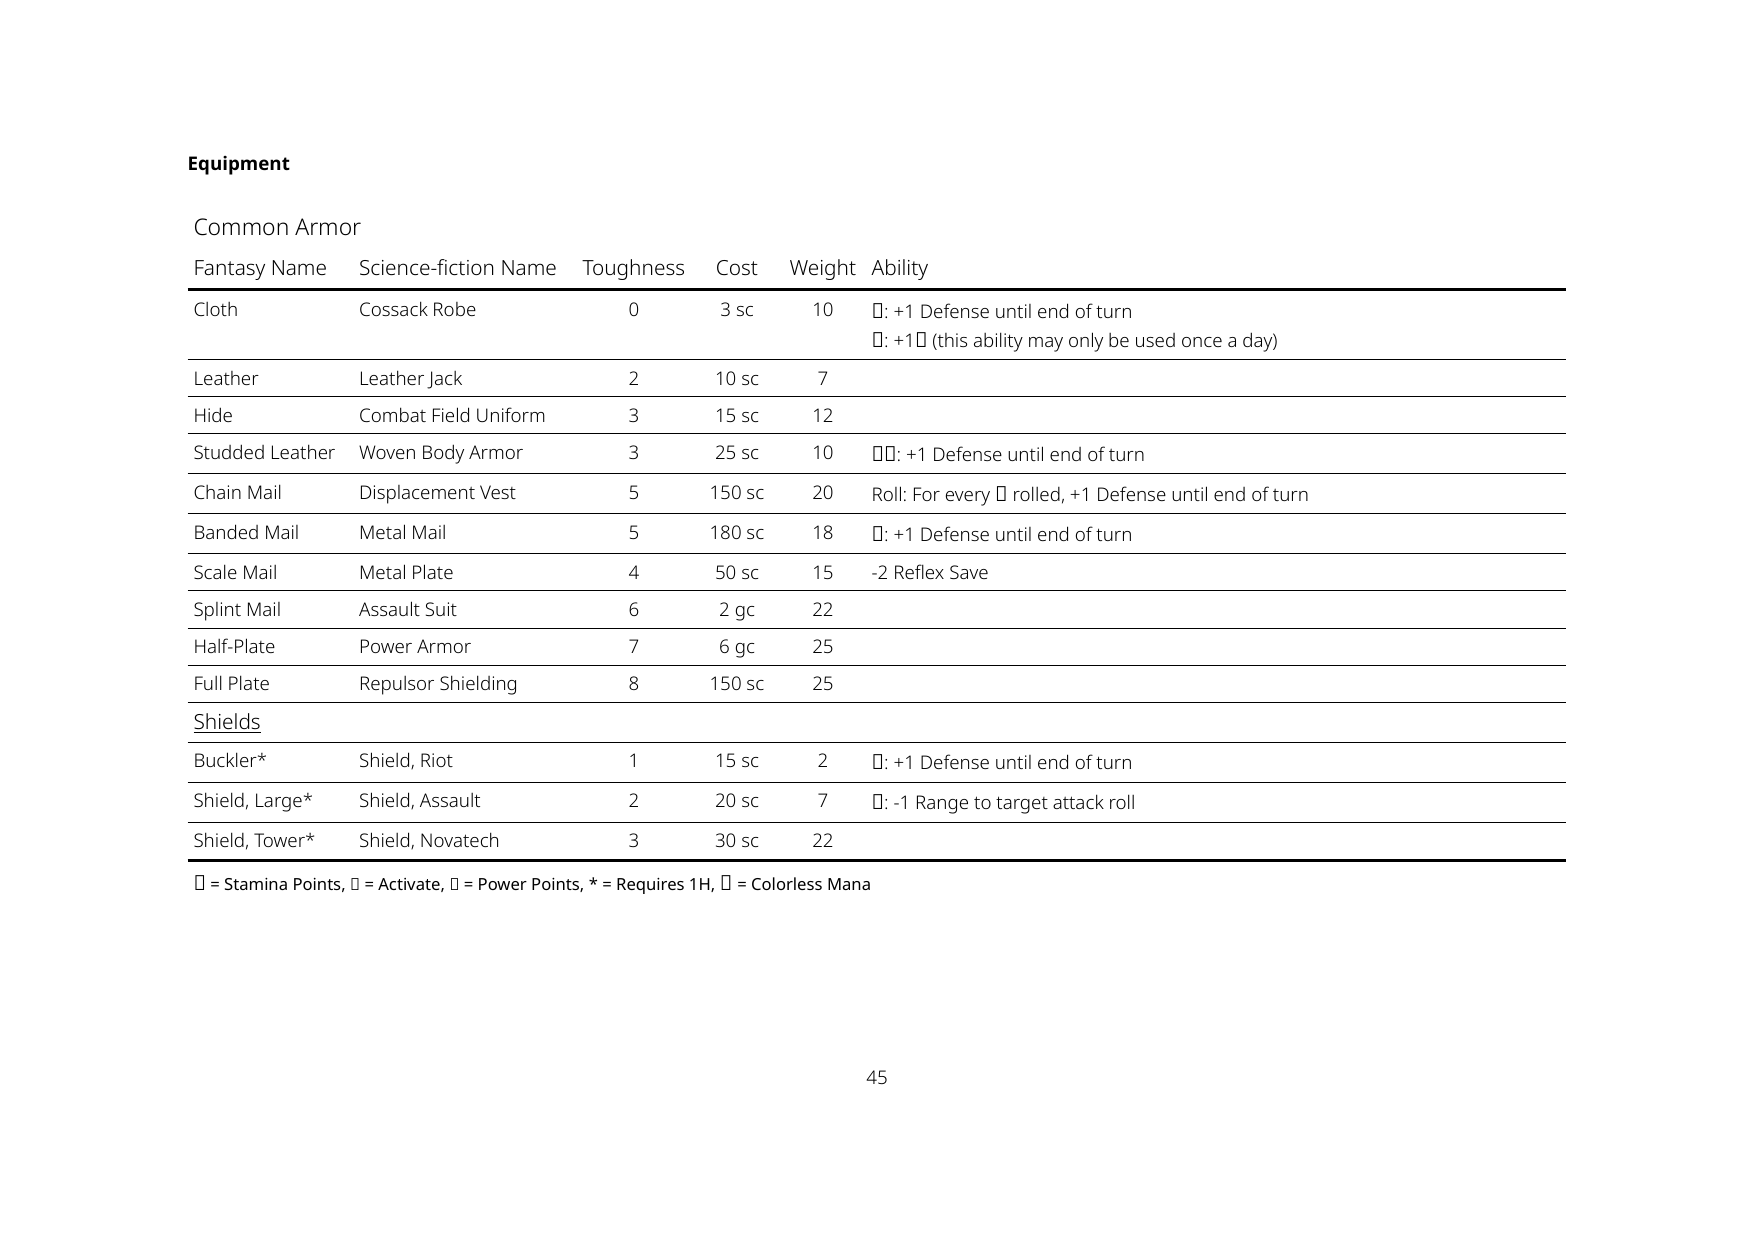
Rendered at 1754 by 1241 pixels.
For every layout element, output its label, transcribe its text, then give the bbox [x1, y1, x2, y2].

table_cell Toughness [574, 248, 694, 288]
table_cell 2 [574, 783, 694, 822]
table_cell 12 [780, 397, 866, 433]
table_cell Banded Mail [188, 514, 353, 553]
table_cell 6 [574, 591, 694, 627]
table_cell Studded Leather [188, 434, 353, 473]
table_cell 3 [574, 397, 694, 433]
table_cell Shield, Tower* [188, 823, 353, 859]
table_cell Displacement Vest [353, 474, 573, 513]
table_cell 2 gc [694, 591, 780, 627]
table_cell 5 [574, 474, 694, 513]
table_cell [866, 591, 1566, 627]
table_cell Cloth [188, 291, 353, 359]
table_cell 25 sc [694, 434, 780, 473]
table_cell 7 [574, 629, 694, 664]
table_cell 7 [780, 360, 866, 396]
table_cell 4 [574, 554, 694, 590]
table_cell Half-Plate [188, 629, 353, 664]
table_cell [866, 397, 1566, 433]
table_cell Shield, Assault [353, 783, 573, 822]
table_cell Leather Jack [353, 360, 573, 396]
table_cell Assault Suit [353, 591, 573, 627]
table_cell 3 [574, 823, 694, 859]
table_cell 15 sc [694, 397, 780, 433]
table_cell 1 [574, 743, 694, 782]
table_cell Buckler* [188, 743, 353, 782]
table_cell : +1 Defense until end of turn [866, 434, 1566, 473]
table_cell Shield, Large* [188, 783, 353, 822]
table_cell : +1 Defense until end of turn [866, 743, 1566, 782]
table_cell Weight [780, 248, 866, 288]
table_cell : +1 Defense until end of turn [866, 514, 1566, 553]
table_cell [866, 666, 1566, 702]
table_cell Full Plate [188, 666, 353, 702]
table_cell 5 [574, 514, 694, 553]
table_cell Power Armor [353, 629, 573, 664]
table_cell Repulsor Shielding [353, 666, 573, 702]
table_cell 22 [780, 591, 866, 627]
table_cell Cost [694, 248, 780, 288]
table_cell 150 sc [694, 666, 780, 702]
table_cell 50 sc [694, 554, 780, 590]
table_cell Woven Body Armor [353, 434, 573, 473]
table_cell  = Stamina Points,  = Activate,  = Power Points, * = Requires 1H,  = Colorless Mana [188, 862, 1566, 902]
table_cell 10 sc [694, 360, 780, 396]
table_cell Shields [188, 703, 1566, 742]
table_cell 10 [780, 291, 866, 359]
table_cell [866, 629, 1566, 664]
table_cell 2 [780, 743, 866, 782]
table_cell 25 [780, 666, 866, 702]
table_cell 0 [574, 291, 694, 359]
table_cell Scale Mail [188, 554, 353, 590]
table_cell 3 [574, 434, 694, 473]
table_cell : +1 Defense until end of turn : +1 (this ability may only be used once a day) [866, 291, 1566, 359]
table_cell -2 Reflex Save [866, 554, 1566, 590]
table_header Common Armor [188, 205, 1566, 248]
table_cell 25 [780, 629, 866, 664]
table_cell Splint Mail [188, 591, 353, 627]
table_cell Combat Field Uniform [353, 397, 573, 433]
table_cell 10 [780, 434, 866, 473]
table_cell 7 [780, 783, 866, 822]
table_cell : -1 Range to target attack roll [866, 783, 1566, 822]
table_cell [866, 823, 1566, 859]
table_cell 2 [574, 360, 694, 396]
table_cell Fantasy Name [188, 248, 353, 288]
table_cell 6 gc [694, 629, 780, 664]
table_cell 20 sc [694, 783, 780, 822]
table_cell Hide [188, 397, 353, 433]
table_cell Shield, Novatech [353, 823, 573, 859]
table_cell Ability [866, 248, 1566, 288]
table_cell 180 sc [694, 514, 780, 553]
table_cell Roll: For every  rolled, +1 Defense until end of turn [866, 474, 1566, 513]
table_cell Science-fiction Name [353, 248, 573, 288]
table_cell 20 [780, 474, 866, 513]
table_cell 18 [780, 514, 866, 553]
table_cell 15 sc [694, 743, 780, 782]
table_cell 30 sc [694, 823, 780, 859]
table_cell 15 [780, 554, 866, 590]
table_cell 8 [574, 666, 694, 702]
table_cell Leather [188, 360, 353, 396]
table_cell 150 sc [694, 474, 780, 513]
table_cell Chain Mail [188, 474, 353, 513]
table_cell 3 sc [694, 291, 780, 359]
table_cell Metal Plate [353, 554, 573, 590]
table_cell Shield, Riot [353, 743, 573, 782]
table_cell 22 [780, 823, 866, 859]
table_cell [866, 360, 1566, 396]
table_cell Metal Mail [353, 514, 573, 553]
table_cell Cossack Robe [353, 291, 573, 359]
